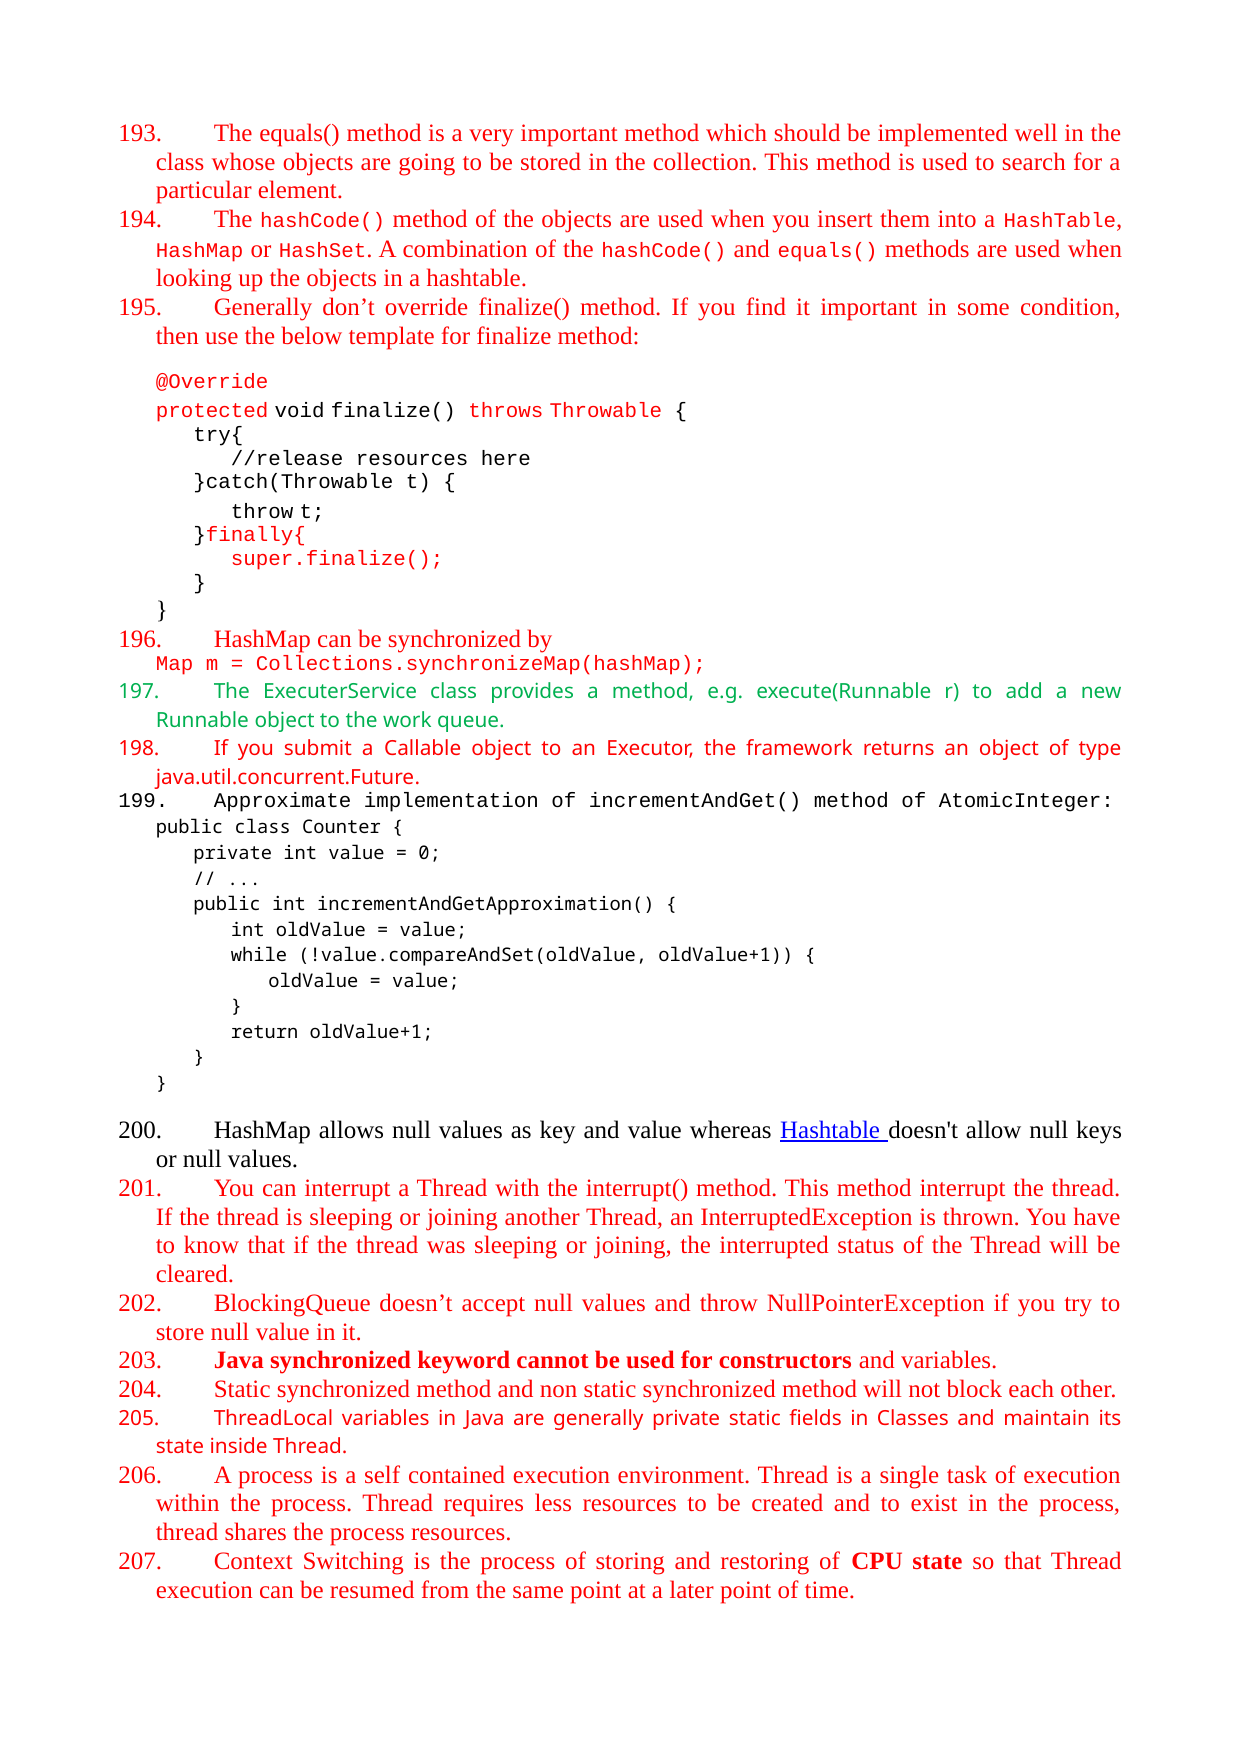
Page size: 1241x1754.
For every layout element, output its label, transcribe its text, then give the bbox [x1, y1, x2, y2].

list try{ [156, 424, 1122, 447]
list super.finalize(); [193, 548, 1122, 572]
list private int value = 0; [156, 839, 1122, 865]
list //release resources here [193, 447, 1122, 471]
list } [118, 1069, 1122, 1094]
list protected void finalize() throws Throwable { [118, 394, 1122, 424]
list int oldValue = value; [193, 916, 1122, 941]
list BlockingQueue doesn’t accept null values and throw NullPointerException if you try to store null value in it. [118, 1288, 1122, 1345]
list A process is a self contained execution environment. Thread is a single task of execution within the process. Thread requires less resources to be created and to exist in the process, thread shares the process resources. [118, 1460, 1122, 1546]
list public class Counter { [118, 814, 1122, 839]
list } [156, 572, 1122, 595]
list Context Switching is the process of storing and restoring of CPU state so that Thread execution can be resumed from the same point at a later point of time. [118, 1546, 1122, 1603]
list @Override [118, 371, 1122, 394]
list Map m = Collections.synchronizeMap(hashMap); [118, 653, 1122, 676]
list You can interrupt a Thread with the interrupt() method. This method interrupt the thread. If the thread is sleeping or joining another Thread, an InterruptedException is thrown. You have to know that if the thread was sleeping or joining, the interrupted status of the Thread will be cleared. [118, 1173, 1122, 1288]
list The hashCode() method of the objects are used when you insert them into a HashTable, HashMap or HashSet. A combination of the hashCode() and equals() methods are used when looking up the objects in a hashtable. [118, 204, 1122, 292]
list while (!value.compareAndSet(oldValue, oldValue+1)) { [193, 941, 1122, 967]
list HashMap can be synchronized by [118, 624, 1122, 653]
list Static synchronized method and non static synchronized method will not block each other. [118, 1374, 1122, 1403]
list The ExecuterService class provides a method, e.g. execute(Runnable r) to add a new Runnable object to the work queue. [118, 676, 1122, 733]
list public int incrementAndGetApproximation() { [156, 890, 1122, 916]
list The equals() method is a very important method which should be implemented well in the class whose objects are going to be stored in the collection. This method is used to search for a particular element. [118, 118, 1122, 204]
list }catch(Throwable t) { [156, 471, 1122, 495]
list If you submit a Callable object to an Executor, the framework returns an object of type java.util.concurrent.Future. [118, 733, 1122, 790]
list } [193, 992, 1122, 1018]
list // ... [156, 865, 1122, 890]
list Approximate implementation of incrementAndGet() method of AtomicInteger: [118, 790, 1122, 814]
list } [156, 1043, 1122, 1069]
list }finally{ [156, 524, 1122, 548]
list throw t; [193, 495, 1122, 524]
list } [118, 595, 1122, 624]
list HashMap allows null values as key and value whereas Hashtable doesn't allow null keys or null values. [118, 1115, 1122, 1173]
list Generally don’t override finalize() method. If you find it important in some condition, then use the below template for finalize method: [118, 292, 1122, 350]
list ThreadLocal variables in Java are generally private static fields in Classes and maintain its state inside Thread. [118, 1403, 1122, 1460]
list oldValue = value; [231, 967, 1122, 992]
list return oldValue+1; [193, 1018, 1122, 1043]
list Java synchronized keyword cannot be used for constructors and variables. [118, 1345, 1122, 1374]
